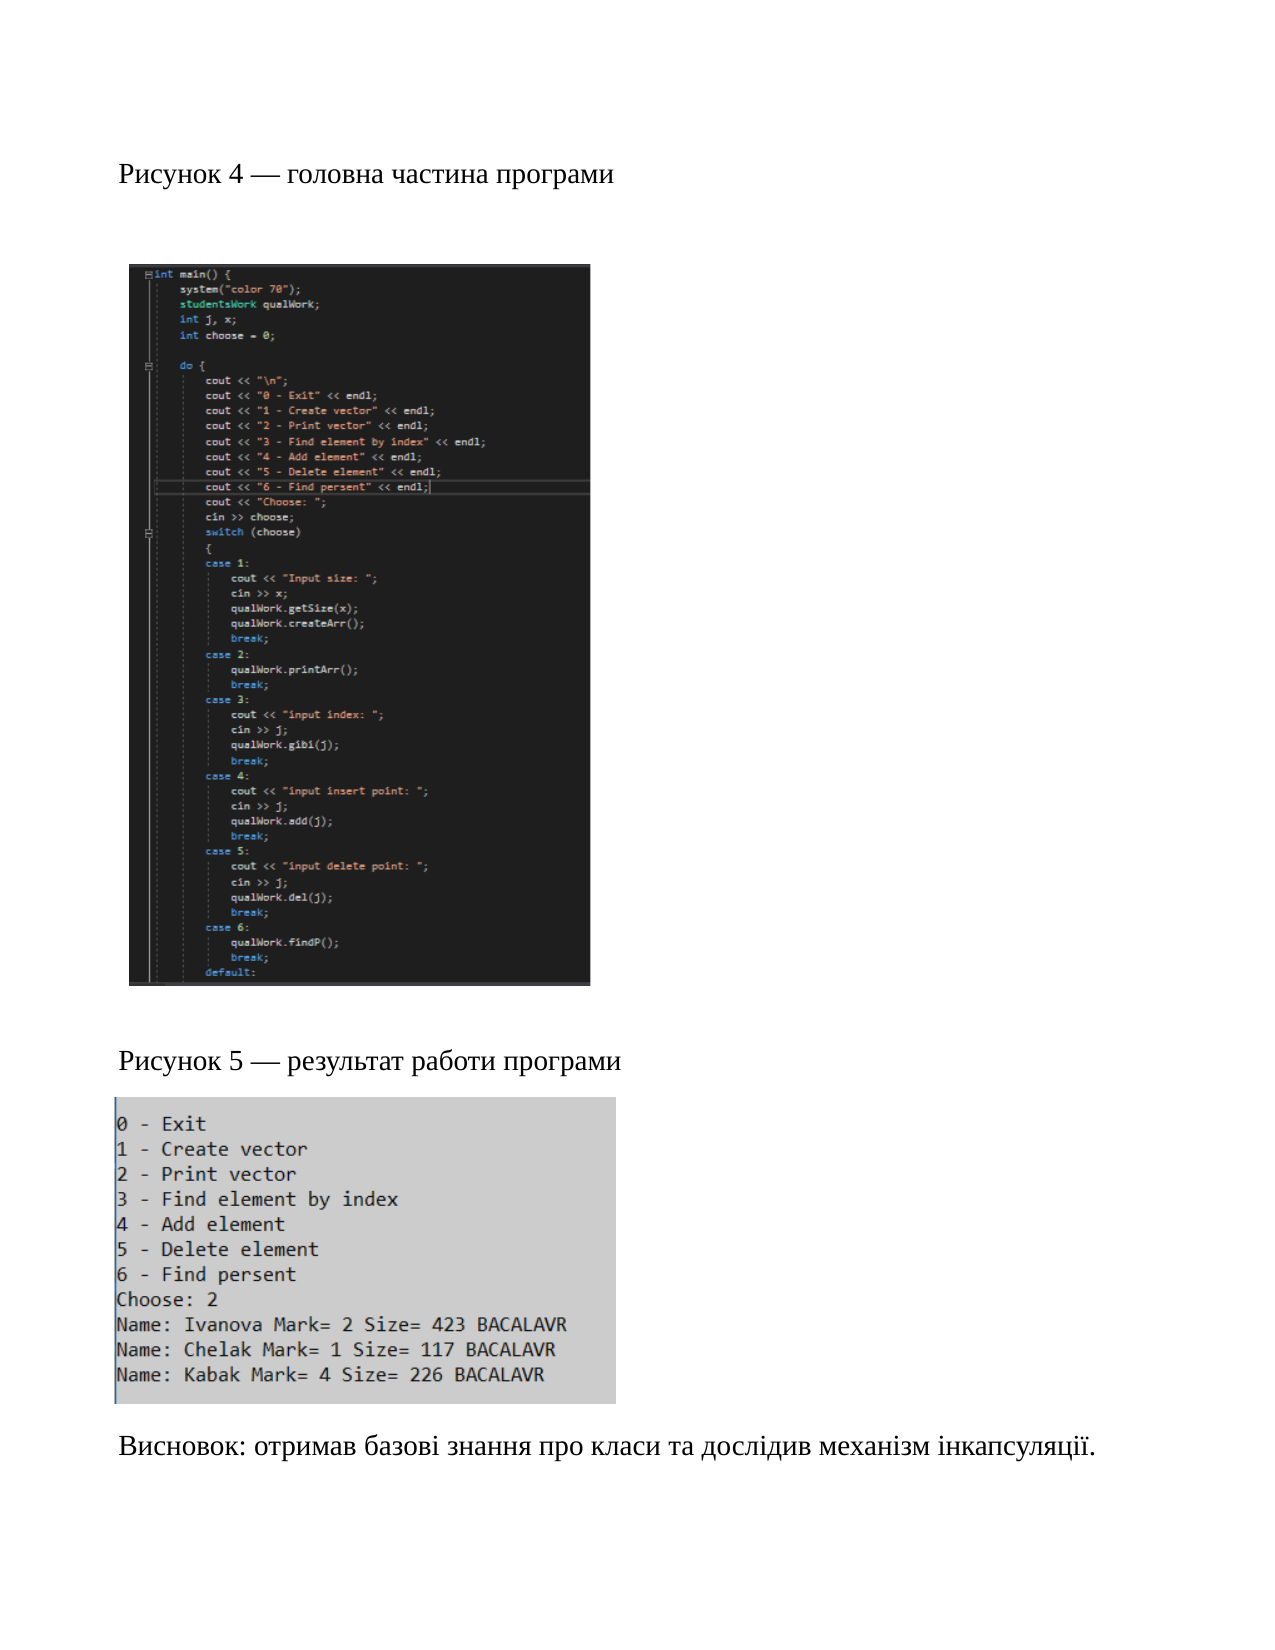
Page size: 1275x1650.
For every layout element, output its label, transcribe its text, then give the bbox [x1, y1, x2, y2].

picture [129, 264, 591, 986]
text Рисунок 4 — головна частина програми [118, 157, 1157, 190]
text Висновок: отримав базові знання про класи та дослідив механізм інкапсуляції. [118, 1428, 1157, 1462]
text Рисунок 5 — результат работи програми [118, 1043, 1157, 1077]
picture [114, 1097, 616, 1404]
